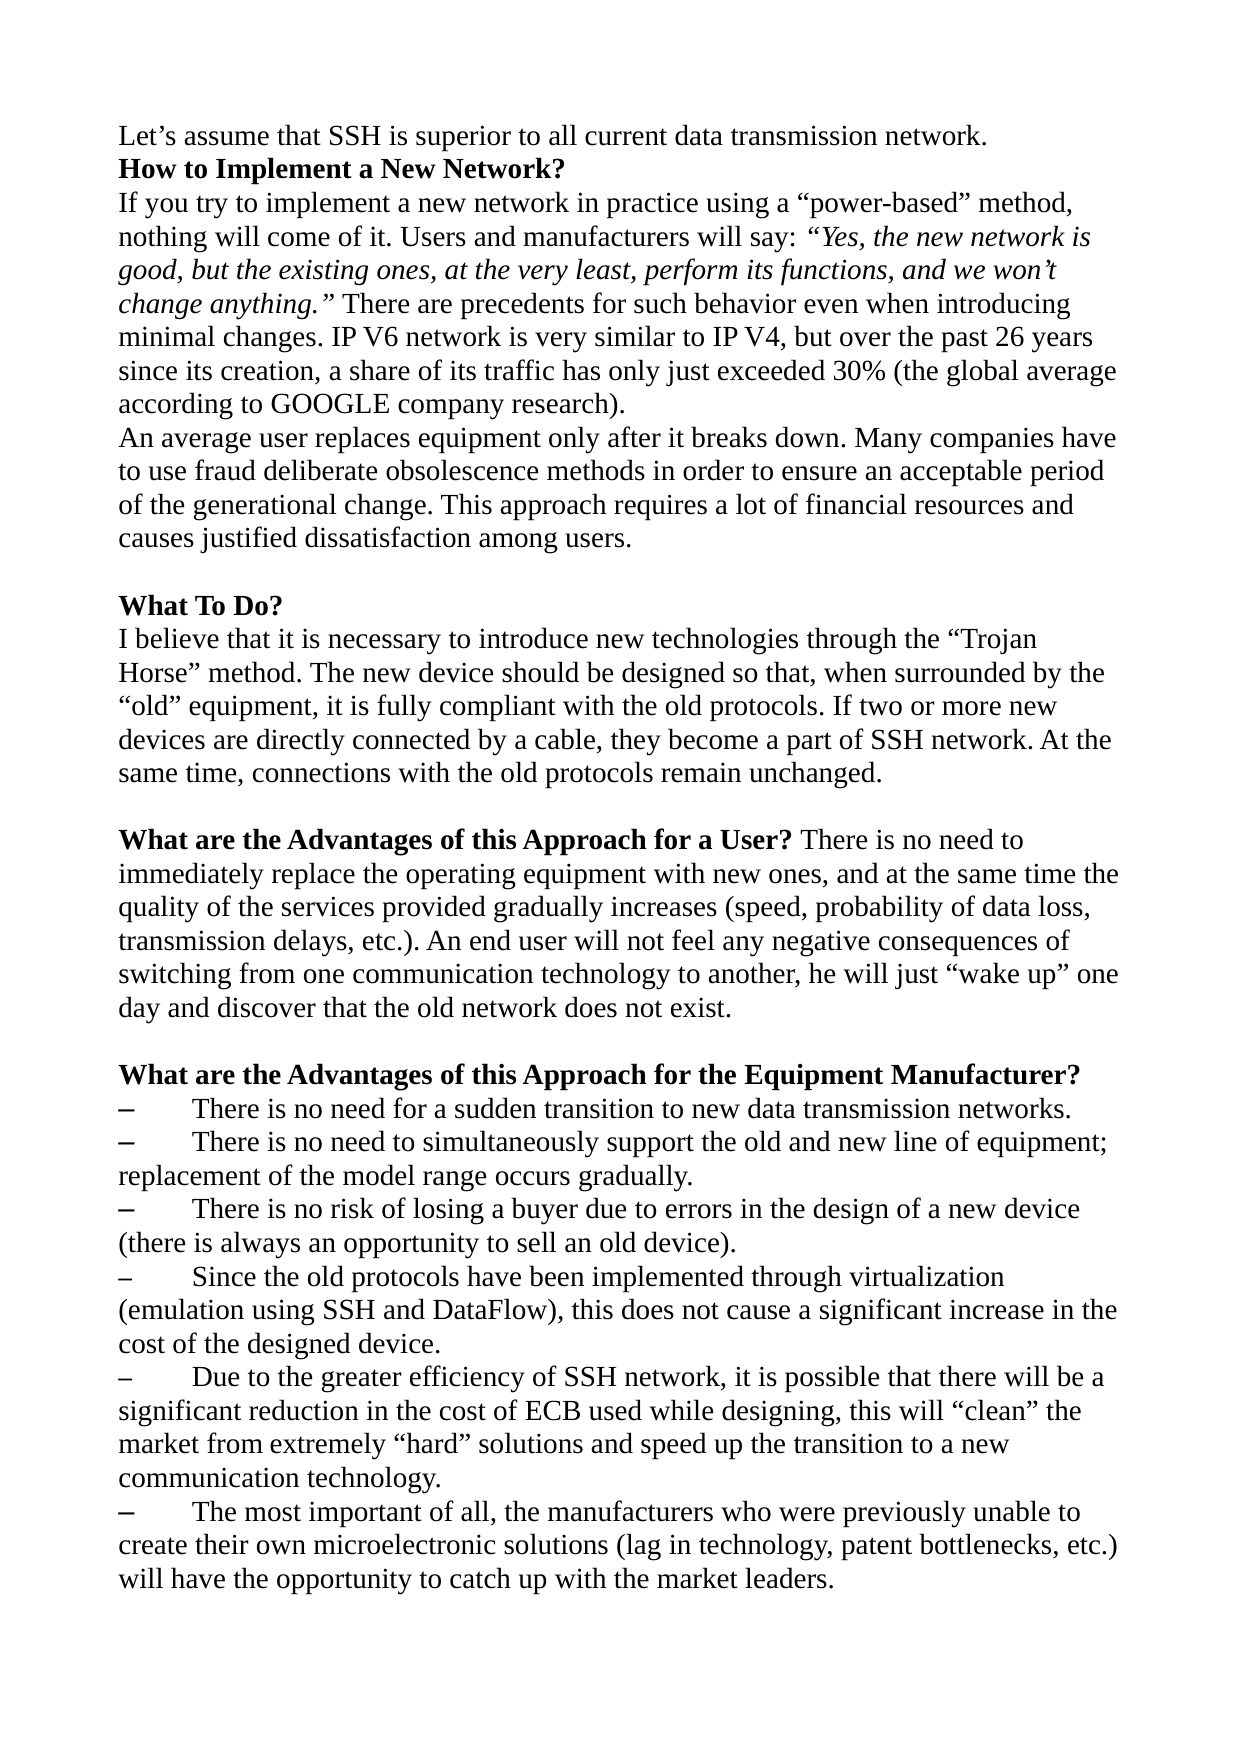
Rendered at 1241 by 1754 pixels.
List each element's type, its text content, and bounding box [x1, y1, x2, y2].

list There is no risk of losing a buyer due to errors in the design of a new device (there is always an opportunity to sell an old device). [118, 1192, 1122, 1259]
list The most important of all, the manufacturers who were previously unable to create their own microelectronic solutions (lag in technology, patent bottlenecks, etc.) will have the opportunity to catch up with the market leaders. [118, 1494, 1122, 1594]
text What are the Advantages of this Approach for a User? There is no need to immediately replace the operating equipment with new ones, and at the same time the quality of the services provided gradually increases (speed, probability of data loss, transmission delays, etc.). An end user will not feel any negative consequences of switching from one communication technology to another, he will just “wake up” one day and discover that the old network does not exist. [118, 822, 1122, 1024]
text What To Do? [118, 588, 1122, 621]
text If you try to implement a new network in practice using a “power-based” method, nothing will come of it. Users and manufacturers will say: “Yes, the new network is good, but the existing ones, at the very least, perform its functions, and we won’t change anything.” There are precedents for such behavior even when introducing minimal changes. IP V6 network is very similar to IP V4, but over the past 26 years since its creation, a share of its traffic has only just exceeded 30% (the global average according to GOOGLE company research). [118, 185, 1122, 420]
text How to Implement a New Network? [118, 152, 1122, 185]
text What are the Advantages of this Approach for the Equipment Manufacturer? [118, 1057, 1122, 1091]
list There is no need for a sudden transition to new data transmission networks. [118, 1091, 1122, 1124]
list Due to the greater efficiency of SSH network, it is possible that there will be a significant reduction in the cost of ECB used while designing, this will “clean” the market from extremely “hard” solutions and speed up the transition to a new communication technology. [118, 1359, 1122, 1494]
text Let’s assume that SSH is superior to all current data transmission network. [118, 118, 1122, 152]
text I believe that it is necessary to introduce new technologies through the “Trojan Horse” method. The new device should be designed so that, when surrounded by the “old” equipment, it is fully compliant with the old protocols. If two or more new devices are directly connected by a cable, they become a part of SSH network. At the same time, connections with the old protocols remain unchanged. [118, 621, 1122, 789]
list There is no need to simultaneously support the old and new line of equipment; replacement of the model range occurs gradually. [118, 1124, 1122, 1192]
text An average user replaces equipment only after it breaks down. Many companies have to use fraud deliberate obsolescence methods in order to ensure an acceptable period of the generational change. This approach requires a lot of financial resources and causes justified dissatisfaction among users. [118, 420, 1122, 554]
list Since the old protocols have been implemented through virtualization (emulation using SSH and DataFlow), this does not cause a significant increase in the cost of the designed device. [118, 1259, 1122, 1359]
